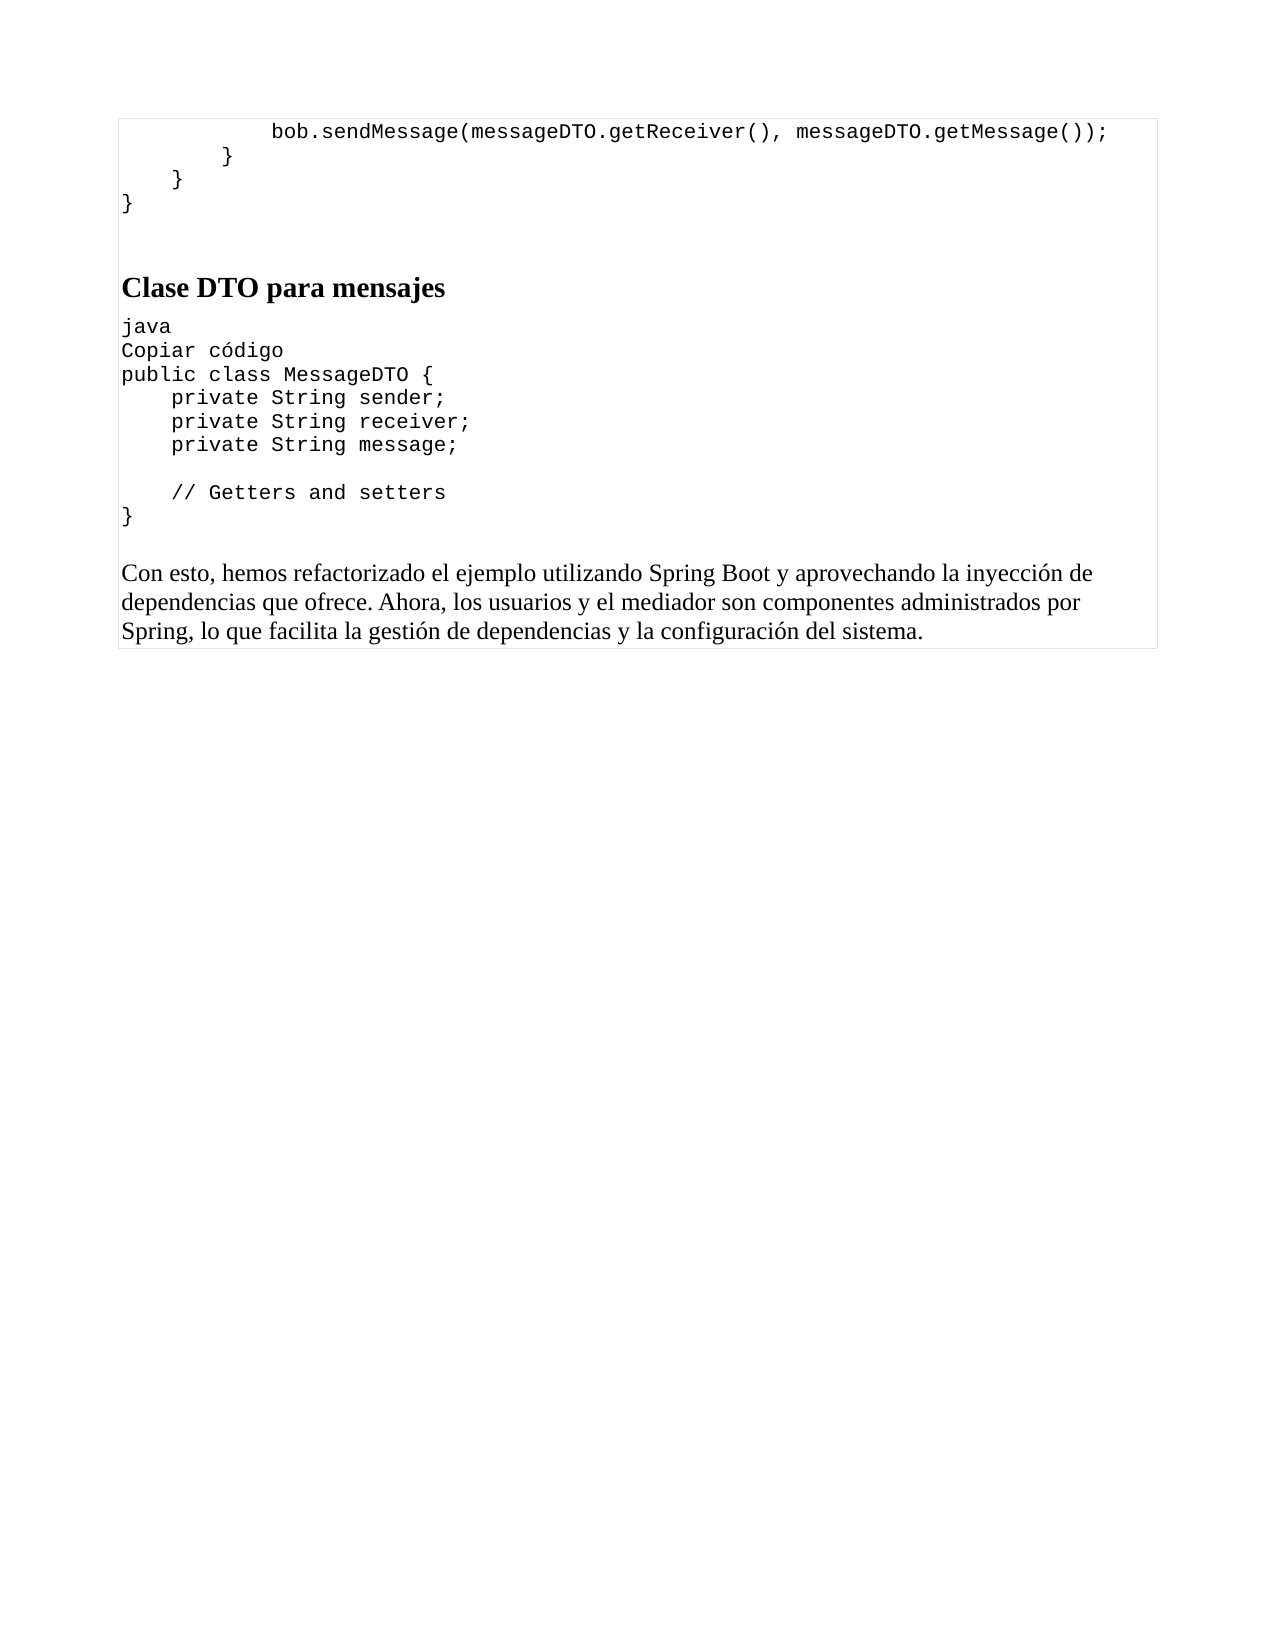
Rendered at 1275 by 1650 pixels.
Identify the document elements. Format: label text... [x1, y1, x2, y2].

text } [119, 189, 1157, 216]
text } [119, 502, 1157, 529]
subtitle Clase DTO para mensajes [119, 267, 1157, 304]
text java [119, 313, 1157, 337]
text private String sender; [119, 384, 1157, 408]
text // Getters and setters [119, 479, 1157, 502]
text public class MessageDTO { [119, 361, 1157, 384]
text } [119, 142, 1157, 165]
text } [119, 165, 1157, 189]
text private String message; [119, 431, 1157, 458]
text private String receiver; [119, 408, 1157, 431]
text bob.sendMessage(messageDTO.getReceiver(), messageDTO.getMessage()); [119, 119, 1157, 142]
text Copiar código [119, 337, 1157, 361]
text Con esto, hemos refactorizado el ejemplo utilizando Spring Boot y aprovechando la inyección de dependencias que ofrece. Ahora, los usuarios y el mediador son componentes administrados por Spring, lo que facilita la gestión de dependencias y la configuración del sistema. [119, 556, 1157, 648]
